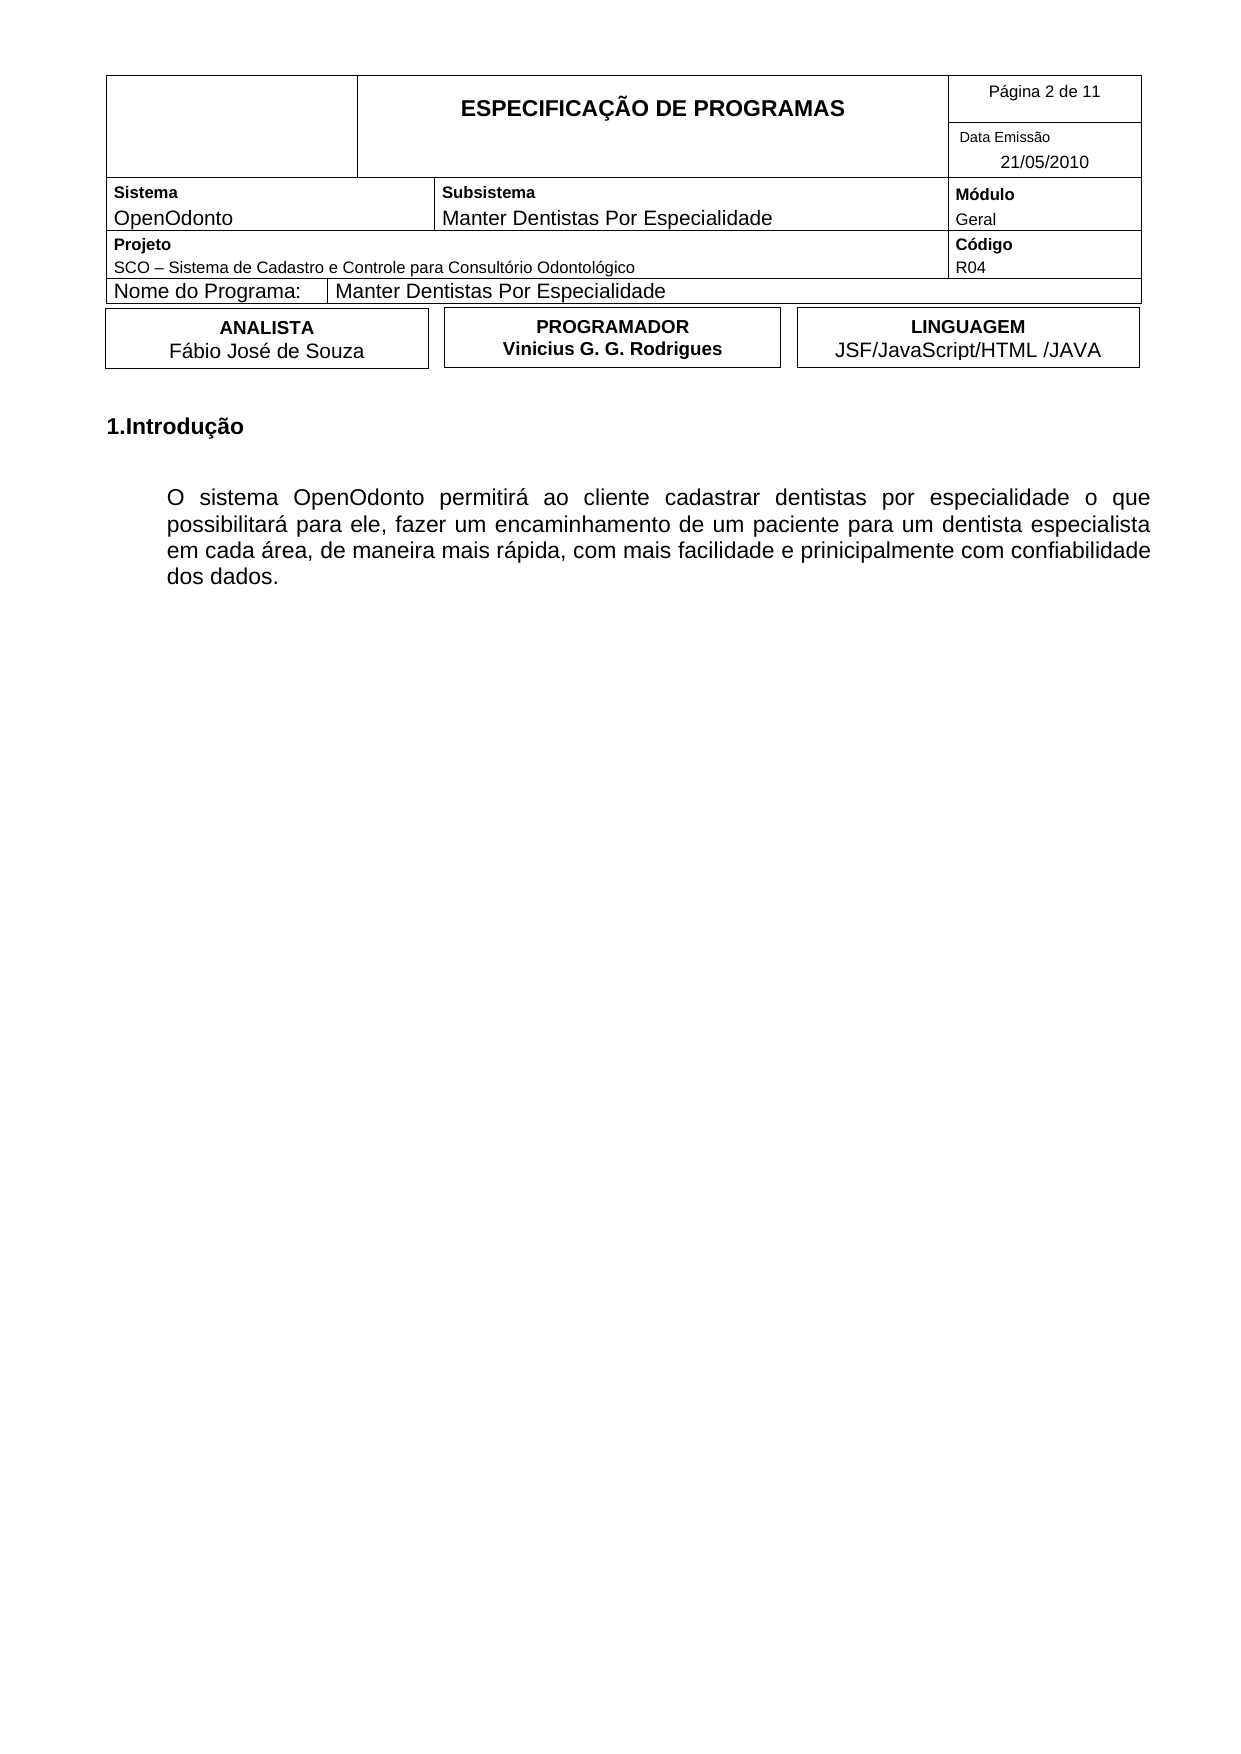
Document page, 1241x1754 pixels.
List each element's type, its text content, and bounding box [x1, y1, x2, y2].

text O sistema OpenOdonto permitirá ao cliente cadastrar dentistas por especialidade o que possibilitará para ele, fazer um encaminhamento de um paciente para um dentista especialista em cada área, de maneira mais rápida, com mais facilidade e prinicipalmente com confiabilidade dos dados. [167, 484, 1151, 589]
subtitle Introdução [106, 413, 1151, 439]
